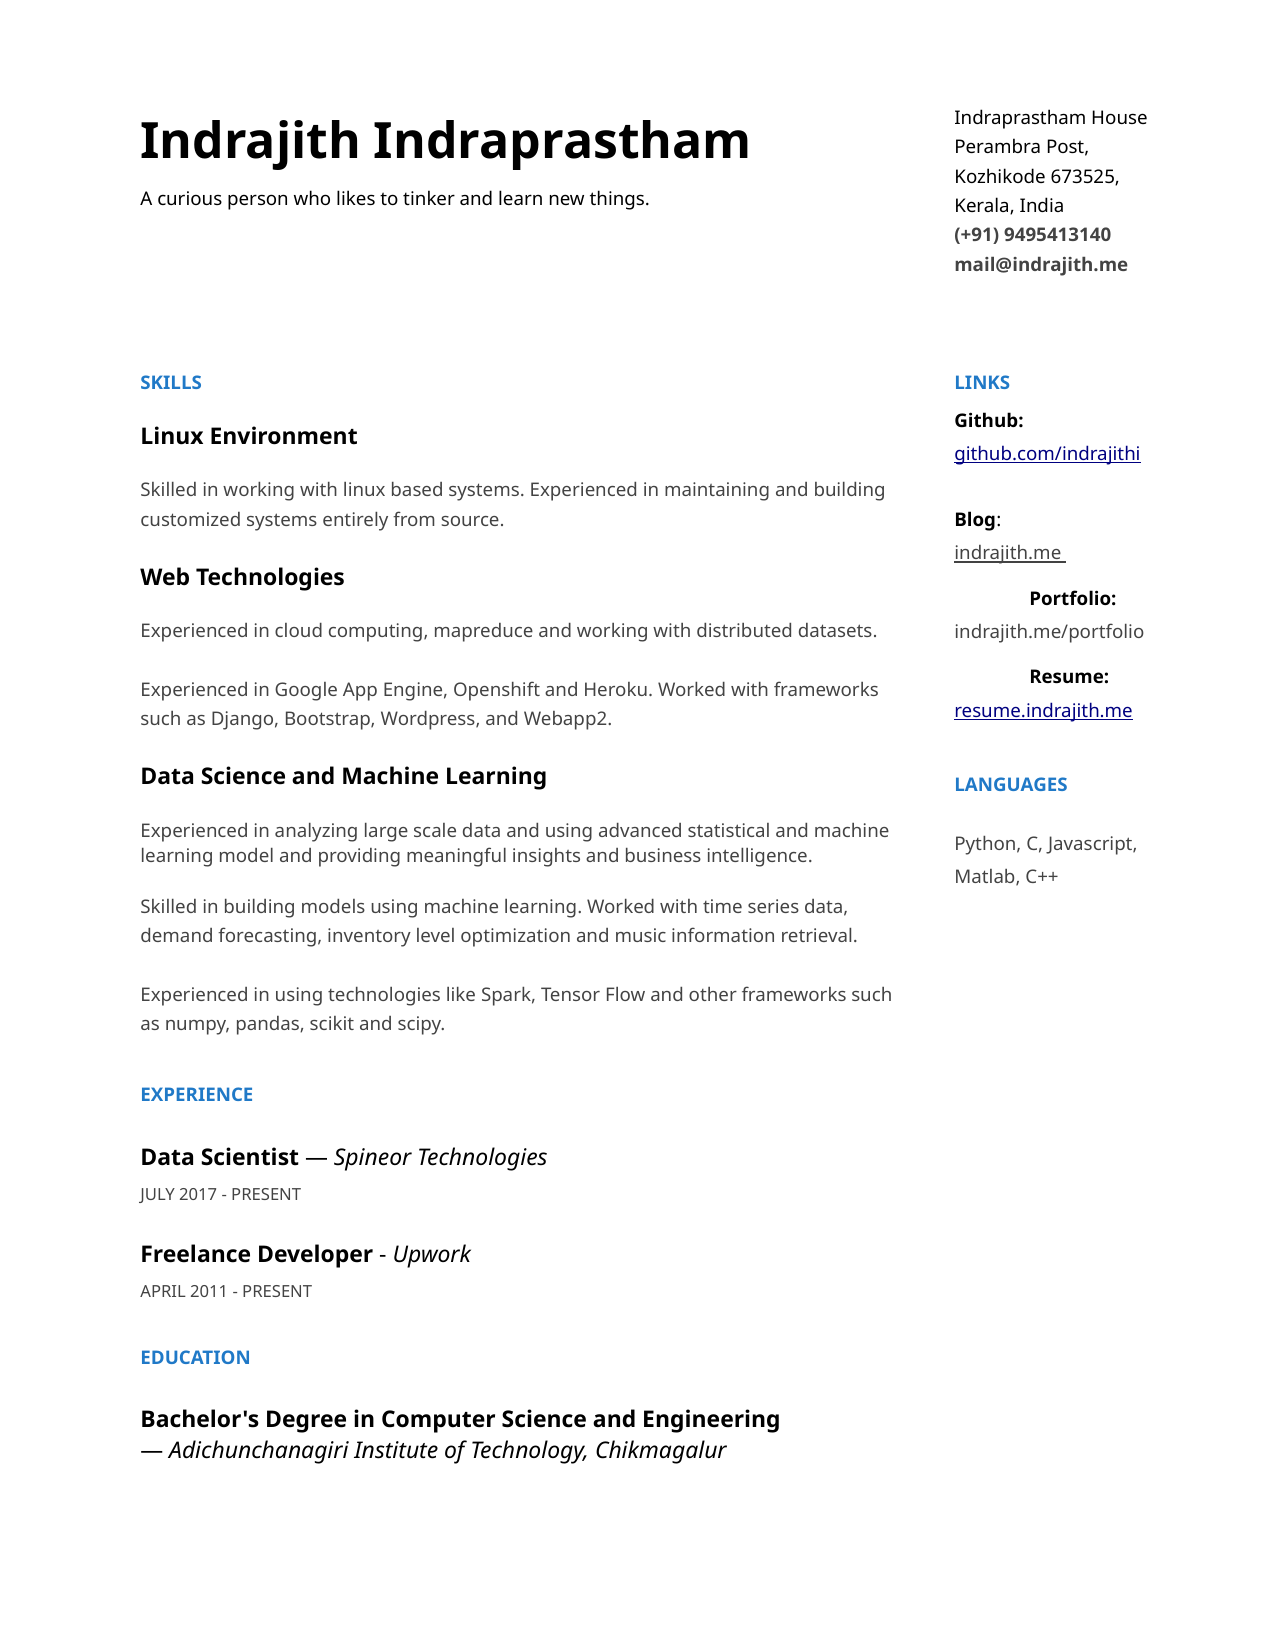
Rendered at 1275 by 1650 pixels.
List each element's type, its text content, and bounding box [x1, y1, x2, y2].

table_cell SKILLS Linux Environment Skilled in working with linux based systems. Experienced in maintaining and building customized systems entirely from source. Web Technologies Experienced in cloud computing, mapreduce and working with distributed datasets. Experienced in Google App Engine, Openshift and Heroku. Worked with frameworks such as Django, Bootstrap, Wordpress, and Webapp2. Data Science and Machine Learning Experienced in analyzing large scale data and using advanced statistical and machine learning model and providing meaningful insights and business intelligence. Skilled in building models using machine learning. Worked with time series data, demand forecasting, inventory level optimization and music information retrieval. Experienced in using technologies like Spark, Tensor Flow and other frameworks such as numpy, pandas, scikit and scipy. EXPERIENCE Data Scientist — Spineor Technologies JULY 2017 - PRESENT Freelance Developer - Upwork APRIL 2011 - PRESENT EDUCATION Bachelor's Degree in Computer Science and Engineering — Adichunchanagiri Institute of Technology, Chikmagalur [125, 291, 939, 1548]
table_header Indrajith Indraprastham A curious person who likes to tinker and learn new things. [125, 90, 939, 291]
table_header Indraprastham House Perambra Post, Kozhikode 673525, Kerala, India (+91) 9495413140 mail@indrajith.me [939, 90, 1213, 291]
table_cell LINKS Github: github.com/indrajithi Blog: indrajith.me Portfolio: indrajith.me/portfolio Resume: resume.indrajith.me LANGUAGES Python, C, Javascript, Matlab, C++ [939, 291, 1213, 1548]
